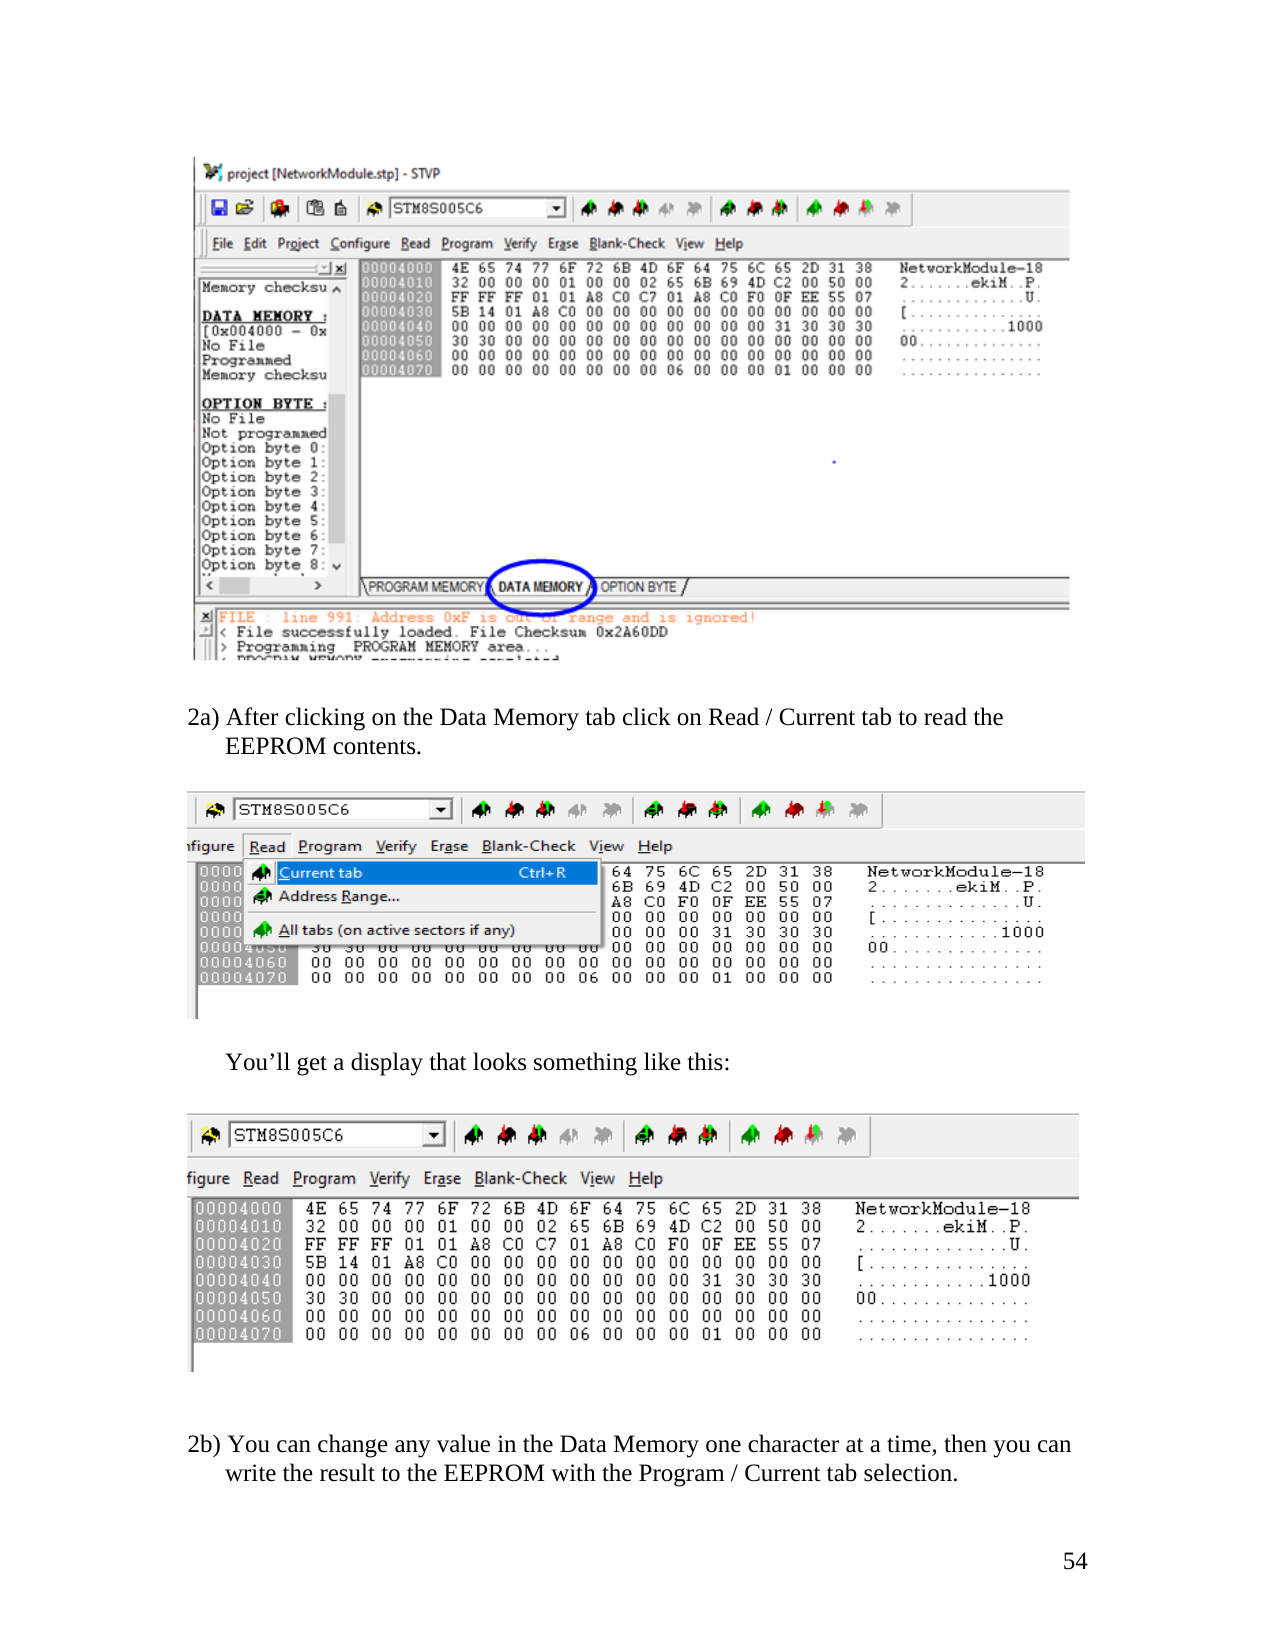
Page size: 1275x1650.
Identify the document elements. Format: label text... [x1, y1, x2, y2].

text 2b) You can change any value in the Data Memory one character at a time, then you can write the result to the EEPROM with the Program / Current tab selection. [187, 1429, 1087, 1487]
picture [187, 788, 1085, 1019]
text You’ll get a display that looks something like this: [225, 1047, 1087, 1076]
picture [187, 149, 1082, 674]
text 2a) After clicking on the Data Memory tab click on Read / Current tab to read the EEPROM contents. [187, 702, 1087, 760]
picture [187, 1104, 1079, 1372]
